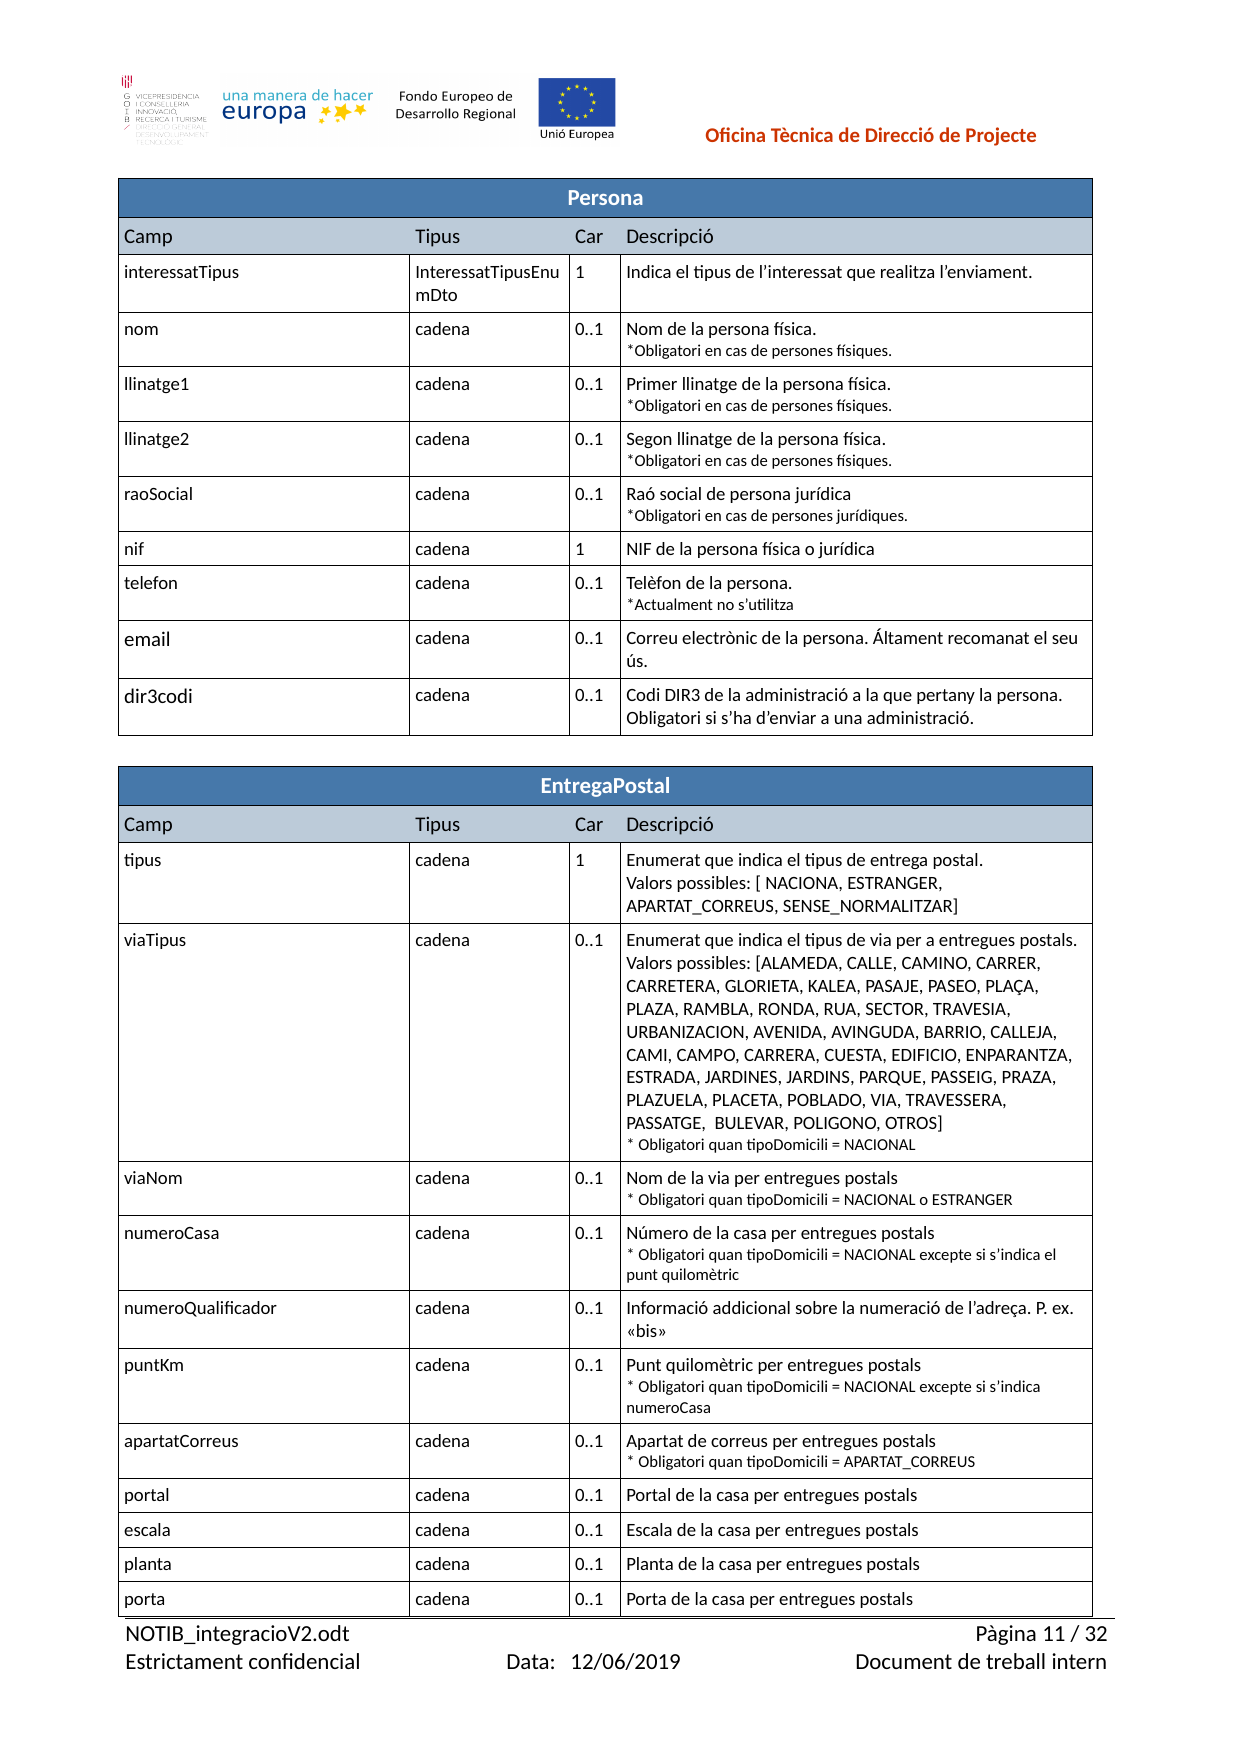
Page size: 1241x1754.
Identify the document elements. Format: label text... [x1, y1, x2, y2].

table_cell cadena [410, 1513, 569, 1547]
table_cell tipus [119, 843, 409, 922]
table_cell cadena [410, 1162, 569, 1215]
table_cell telefon [119, 566, 409, 620]
table_cell Portal de la casa per entregues postals [621, 1479, 1092, 1512]
table_cell cadena [410, 1424, 569, 1478]
table_cell interessatTipus [119, 255, 409, 312]
table_cell Enumerat que indica el tipus de entrega postal. Valors possibles: [ NACIONA, ESTRANGER, APARTAT_CORREUS, SENSE_NORMALITZAR] [621, 843, 1092, 922]
picture [219, 73, 621, 147]
table_cell 0..1 [570, 1424, 620, 1478]
table_cell cadena [410, 1216, 569, 1290]
table_cell 0..1 [570, 566, 620, 620]
table_cell Telèfon de la persona. *Actualment no s’utilitza [621, 566, 1092, 620]
table_cell Correu electrònic de la persona. Áltament recomanat el seu ús. [621, 621, 1092, 677]
table_cell Nom de la via per entregues postals * Obligatori quan tipoDomicili = NACIONAL o ESTRANGER [621, 1162, 1092, 1215]
table_cell cadena [410, 924, 569, 1161]
table_cell Apartat de correus per entregues postals * Obligatori quan tipoDomicili = APARTAT_CORREUS [621, 1424, 1092, 1478]
table_cell Raó social de persona jurídica *Obligatori en cas de persones jurídiques. [621, 477, 1092, 531]
table_cell Primer llinatge de la persona física. *Obligatori en cas de persones físiques. [621, 367, 1092, 421]
table_cell 0..1 [570, 1291, 620, 1348]
table_cell 0..1 [570, 1162, 620, 1215]
table_cell raoSocial [119, 477, 409, 531]
table_cell 0..1 [570, 621, 620, 677]
table_cell 0..1 [570, 367, 620, 421]
table_cell 1 [570, 843, 620, 922]
table_cell numeroQualificador [119, 1291, 409, 1348]
table_cell 0..1 [570, 1582, 620, 1616]
table_cell viaTipus [119, 924, 409, 1161]
table_cell cadena [410, 566, 569, 620]
table_cell InteressatTipusEnumDto [410, 255, 569, 312]
picture [118, 73, 213, 147]
table_cell nom [119, 313, 409, 366]
table_cell Car [569, 806, 620, 842]
table_cell cadena [410, 1291, 569, 1348]
table_cell 0..1 [570, 1548, 620, 1581]
table_cell 0..1 [570, 679, 620, 735]
table_cell Nom de la persona física. *Obligatori en cas de persones físiques. [621, 313, 1092, 366]
table_cell cadena [410, 1582, 569, 1616]
table_cell 0..1 [570, 1216, 620, 1290]
table_header EntregaPostal [119, 767, 1092, 805]
table_cell planta [119, 1548, 409, 1581]
table_cell Tipus [409, 218, 569, 254]
table_cell email [119, 621, 409, 677]
table_cell 0..1 [570, 313, 620, 366]
table_cell Camp [119, 218, 409, 254]
table_cell cadena [410, 843, 569, 922]
table_cell cadena [410, 477, 569, 531]
table_cell 0..1 [570, 1349, 620, 1423]
table_cell portal [119, 1479, 409, 1512]
table_cell 0..1 [570, 477, 620, 531]
table_cell 0..1 [570, 1513, 620, 1547]
table_cell cadena [410, 1479, 569, 1512]
table_cell llinatge1 [119, 367, 409, 421]
table_cell 0..1 [570, 422, 620, 476]
table_cell Informació addicional sobre la numeració de l’adreça. P. ex. «bis» [621, 1291, 1092, 1348]
table_cell cadena [410, 621, 569, 677]
table_cell numeroCasa [119, 1216, 409, 1290]
table_cell cadena [410, 679, 569, 735]
table_cell Tipus [409, 806, 569, 842]
table_cell Descripció [620, 218, 1092, 254]
table_cell escala [119, 1513, 409, 1547]
table_cell 0..1 [570, 924, 620, 1161]
table_cell apartatCorreus [119, 1424, 409, 1478]
table_cell cadena [410, 532, 569, 565]
table_cell 1 [570, 255, 620, 312]
table_cell cadena [410, 367, 569, 421]
table_cell Codi DIR3 de la administració a la que pertany la persona. Obligatori si s’ha d’enviar a una administració. [621, 679, 1092, 735]
table_cell cadena [410, 1548, 569, 1581]
table_cell 1 [570, 532, 620, 565]
table_cell porta [119, 1582, 409, 1616]
table_cell nif [119, 532, 409, 565]
table_cell llinatge2 [119, 422, 409, 476]
table_cell Planta de la casa per entregues postals [621, 1548, 1092, 1581]
table_header Persona [119, 179, 1092, 217]
table_cell Car [569, 218, 620, 254]
table_cell Escala de la casa per entregues postals [621, 1513, 1092, 1547]
table_cell Enumerat que indica el tipus de via per a entregues postals. Valors possibles: [ALAMEDA, CALLE, CAMINO, CARRER, CARRETERA, GLORIETA, KALEA, PASAJE, PASEO, PLAÇA, PLAZA, RAMBLA, RONDA, RUA, SECTOR, TRAVESIA, URBANIZACION, AVENIDA, AVINGUDA, BARRIO, CALLEJA, CAMI, CAMPO, CARRERA, CUESTA, EDIFICIO, ENPARANTZA, ESTRADA, JARDINES, JARDINS, PARQUE, PASSEIG, PRAZA, PLAZUELA, PLACETA, POBLADO, VIA, TRAVESSERA, PASSATGE, BULEVAR, POLIGONO, OTROS] * Obligatori quan tipoDomicili = NACIONAL [621, 924, 1092, 1161]
table_cell viaNom [119, 1162, 409, 1215]
table_cell Descripció [620, 806, 1092, 842]
table_cell puntKm [119, 1349, 409, 1423]
table_cell cadena [410, 313, 569, 366]
table_cell cadena [410, 1349, 569, 1423]
table_cell Punt quilomètric per entregues postals * Obligatori quan tipoDomicili = NACIONAL excepte si s’indica numeroCasa [621, 1349, 1092, 1423]
table_cell Camp [119, 806, 409, 842]
table_cell Indica el tipus de l’interessat que realitza l’enviament. [621, 255, 1092, 312]
table_cell Número de la casa per entregues postals * Obligatori quan tipoDomicili = NACIONAL excepte si s’indica el punt quilomètric [621, 1216, 1092, 1290]
table_cell NIF de la persona física o jurídica [621, 532, 1092, 565]
table_cell dir3codi [119, 679, 409, 735]
table_cell 0..1 [570, 1479, 620, 1512]
table_cell Segon llinatge de la persona física. *Obligatori en cas de persones físiques. [621, 422, 1092, 476]
table_cell Porta de la casa per entregues postals [621, 1582, 1092, 1616]
table_cell cadena [410, 422, 569, 476]
